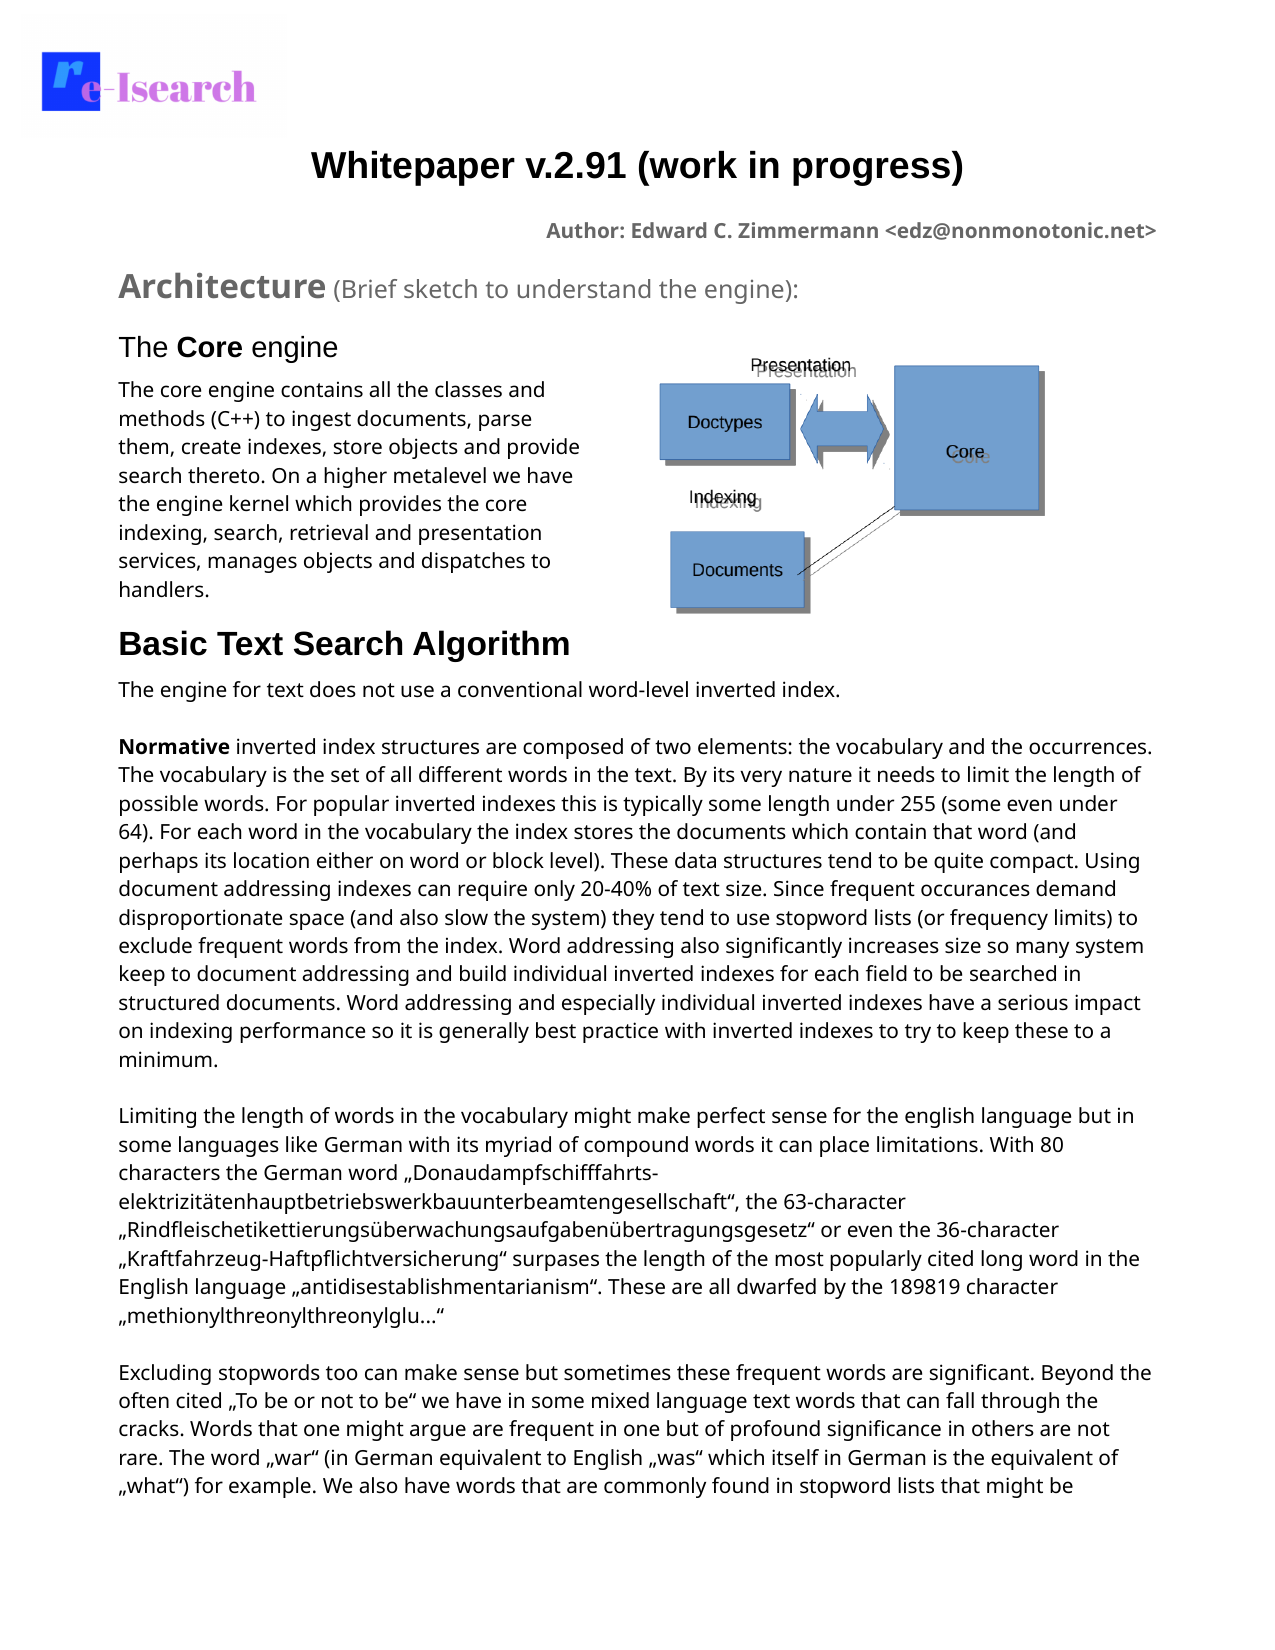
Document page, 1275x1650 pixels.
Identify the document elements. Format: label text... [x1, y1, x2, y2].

subtitle [1105, 329, 1157, 363]
picture [21, 14, 288, 138]
subtitle [1105, 624, 1157, 663]
text Limiting the length of words in the vocabulary might make perfect sense for the english language but in some languages like German with its myriad of compound words it can place limitations. With 80 characters the German word „Donaudampfschifffahrts-elektrizitätenhauptbetriebswerkbauunterbeamtengesellschaft“, the 63-character „Rindfleischetikettierungsüberwachungsaufgabenübertragungsgesetz“ or even the 36-character „Kraftfahrzeug-Haftpflichtversicherung“ surpases the length of the most popularly cited long word in the English language „antidisestablishmentarianism“. These are all dwarfed by the 189819 character „methionylthreonylthreonylglu...“ [118, 1102, 1157, 1329]
subtitle Basic Text Search Algorithm [118, 624, 588, 663]
subtitle The Core engine [118, 329, 588, 363]
picture [588, 308, 1105, 672]
text The engine for text does not use a conventional word-level inverted index. [118, 675, 1157, 703]
text Architecture (Brief sketch to understand the engine): [118, 263, 1157, 309]
text The core engine contains all the classes and methods (C++) to ingest documents, parse them, create indexes, store objects and provide search thereto. On a higher metalevel we have the engine kernel which provides the core indexing, search, retrieval and presentation services, manages objects and dispatches to handlers. [118, 376, 588, 603]
text [1105, 376, 1157, 603]
text Normative inverted index structures are composed of two elements: the vocabulary and the occurrences. The vocabulary is the set of all different words in the text. By its very nature it needs to limit the length of possible words. For popular inverted indexes this is typically some length under 255 (some even under 64). For each word in the vocabulary the index stores the documents which contain that word (and perhaps its location either on word or block level). These data structures tend to be quite compact. Using document addressing indexes can require only 20-40% of text size. Since frequent occurances demand disproportionate space (and also slow the system) they tend to use stopword lists (or frequency limits) to exclude frequent words from the index. Word addressing also significantly increases size so many system keep to document addressing and build individual inverted indexes for each field to be searched in structured documents. Word addressing and especially individual inverted indexes have a serious impact on indexing performance so it is generally best practice with inverted indexes to try to keep these to a minimum. [118, 732, 1157, 1073]
text Excluding stopwords too can make sense but sometimes these frequent words are significant. Beyond the often cited „To be or not to be“ we have in some mixed language text words that can fall through the cracks. Words that one might argue are frequent in one but of profound significance in others are not rare. The word „war“ (in German equivalent to English „was“ which itself in German is the equivalent of „what“) for example. We also have words that are commonly found in stopword lists that might be [118, 1358, 1157, 1500]
text Author: Edward C. Zimmermann <edz@nonmonotonic.net> [118, 216, 1157, 244]
